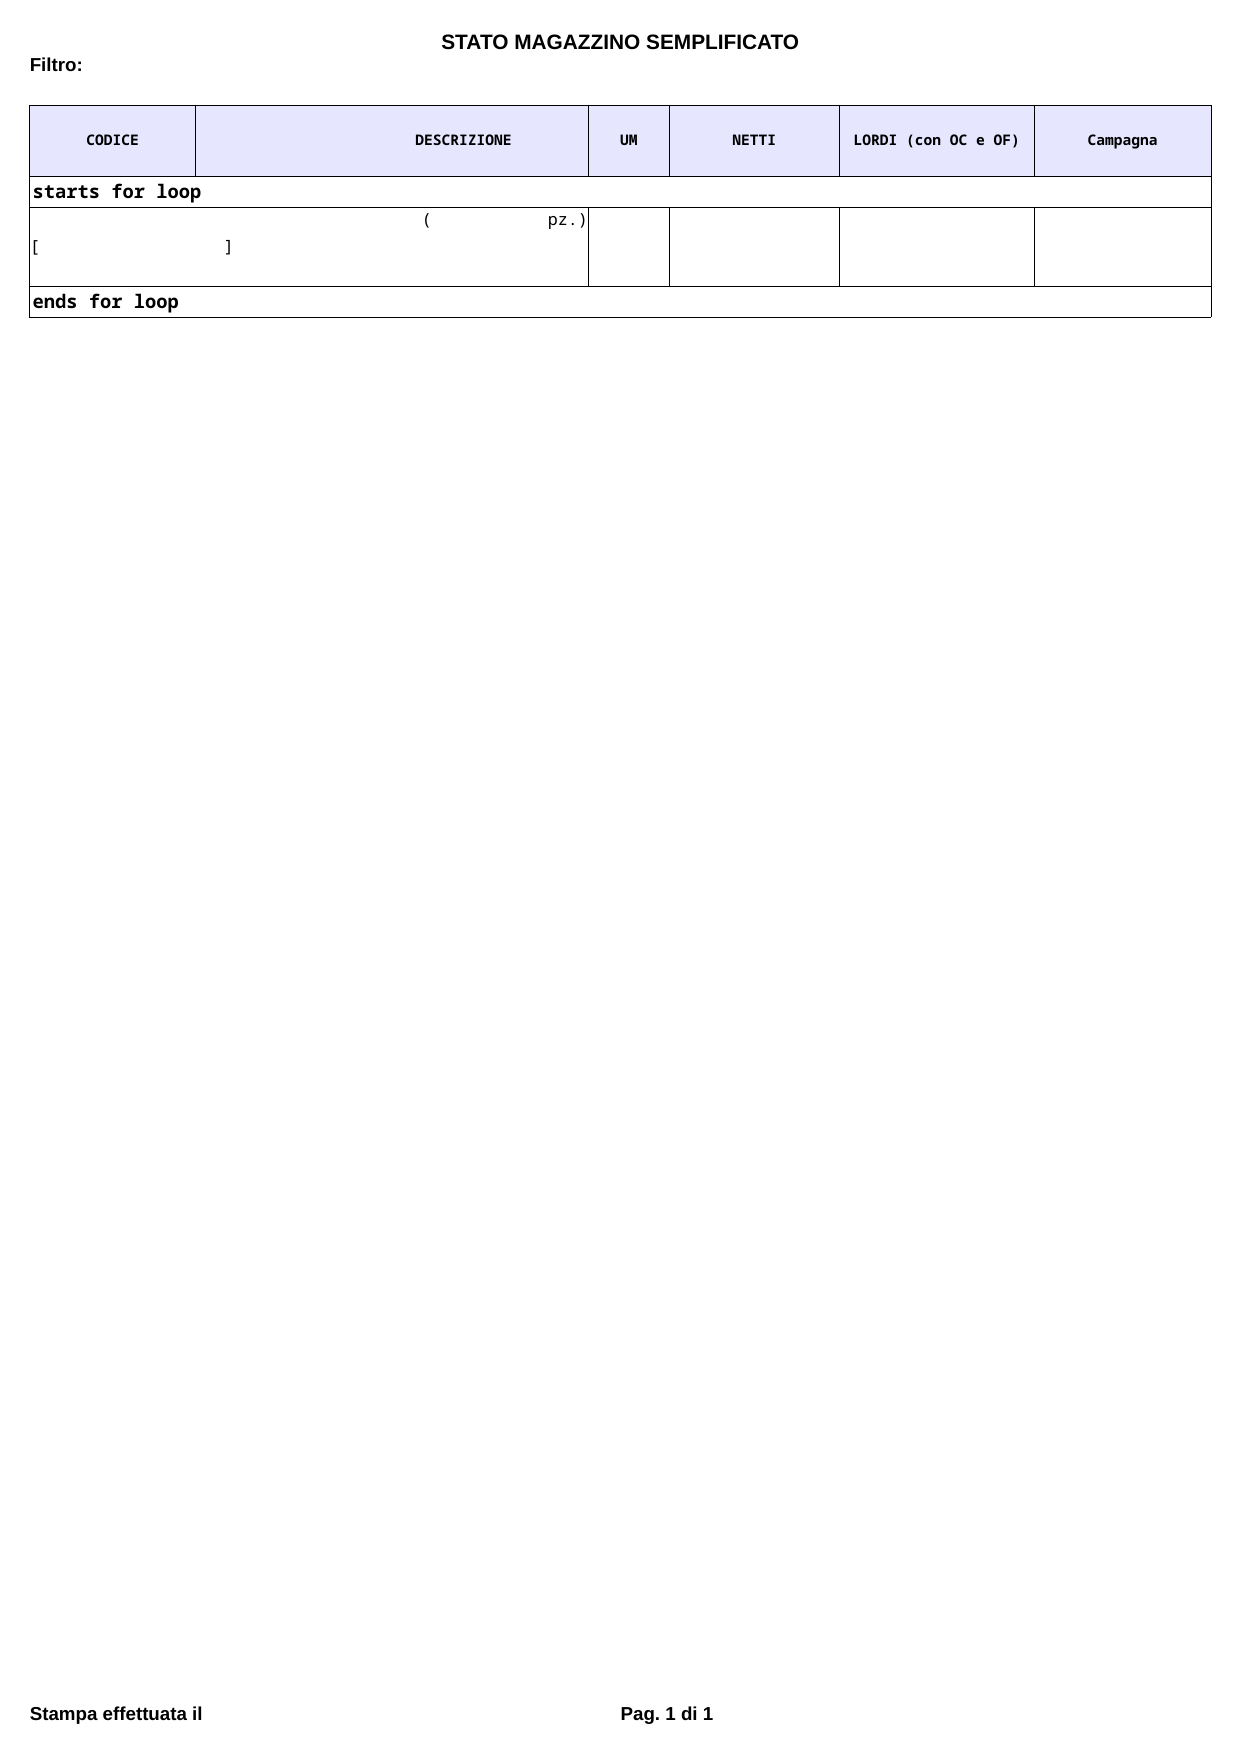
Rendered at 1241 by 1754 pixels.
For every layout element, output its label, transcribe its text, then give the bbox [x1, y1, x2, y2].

table_cell <o.uom_id.name> [589, 208, 669, 286]
table_header NETTI [670, 106, 839, 176]
table_header Campagna [1035, 106, 1211, 176]
table_cell ends for loop [30, 287, 1211, 317]
table_cell <o.mx_campaign_out> [1035, 208, 1211, 286]
table_header UM [589, 106, 669, 176]
table_header LORDI (con OC e OF) [840, 106, 1034, 176]
table_cell <o.mx_net_qty> [670, 208, 839, 286]
table_cell starts for loop [30, 177, 1211, 207]
table_cell <o.default_code> <o.name.title()> <o.colour> (<o.q_x_pack> pz.) [<o.statistic_category>]<'\n%s' % o.mx_campaign_detail if o.mx_campaign_detail else ''> [30, 208, 588, 286]
table_cell <o.mx_lord_qty> [840, 208, 1034, 286]
table_header CODICE [30, 106, 195, 176]
table_header <setLang('it_IT')>DESCRIZIONE [196, 106, 588, 176]
